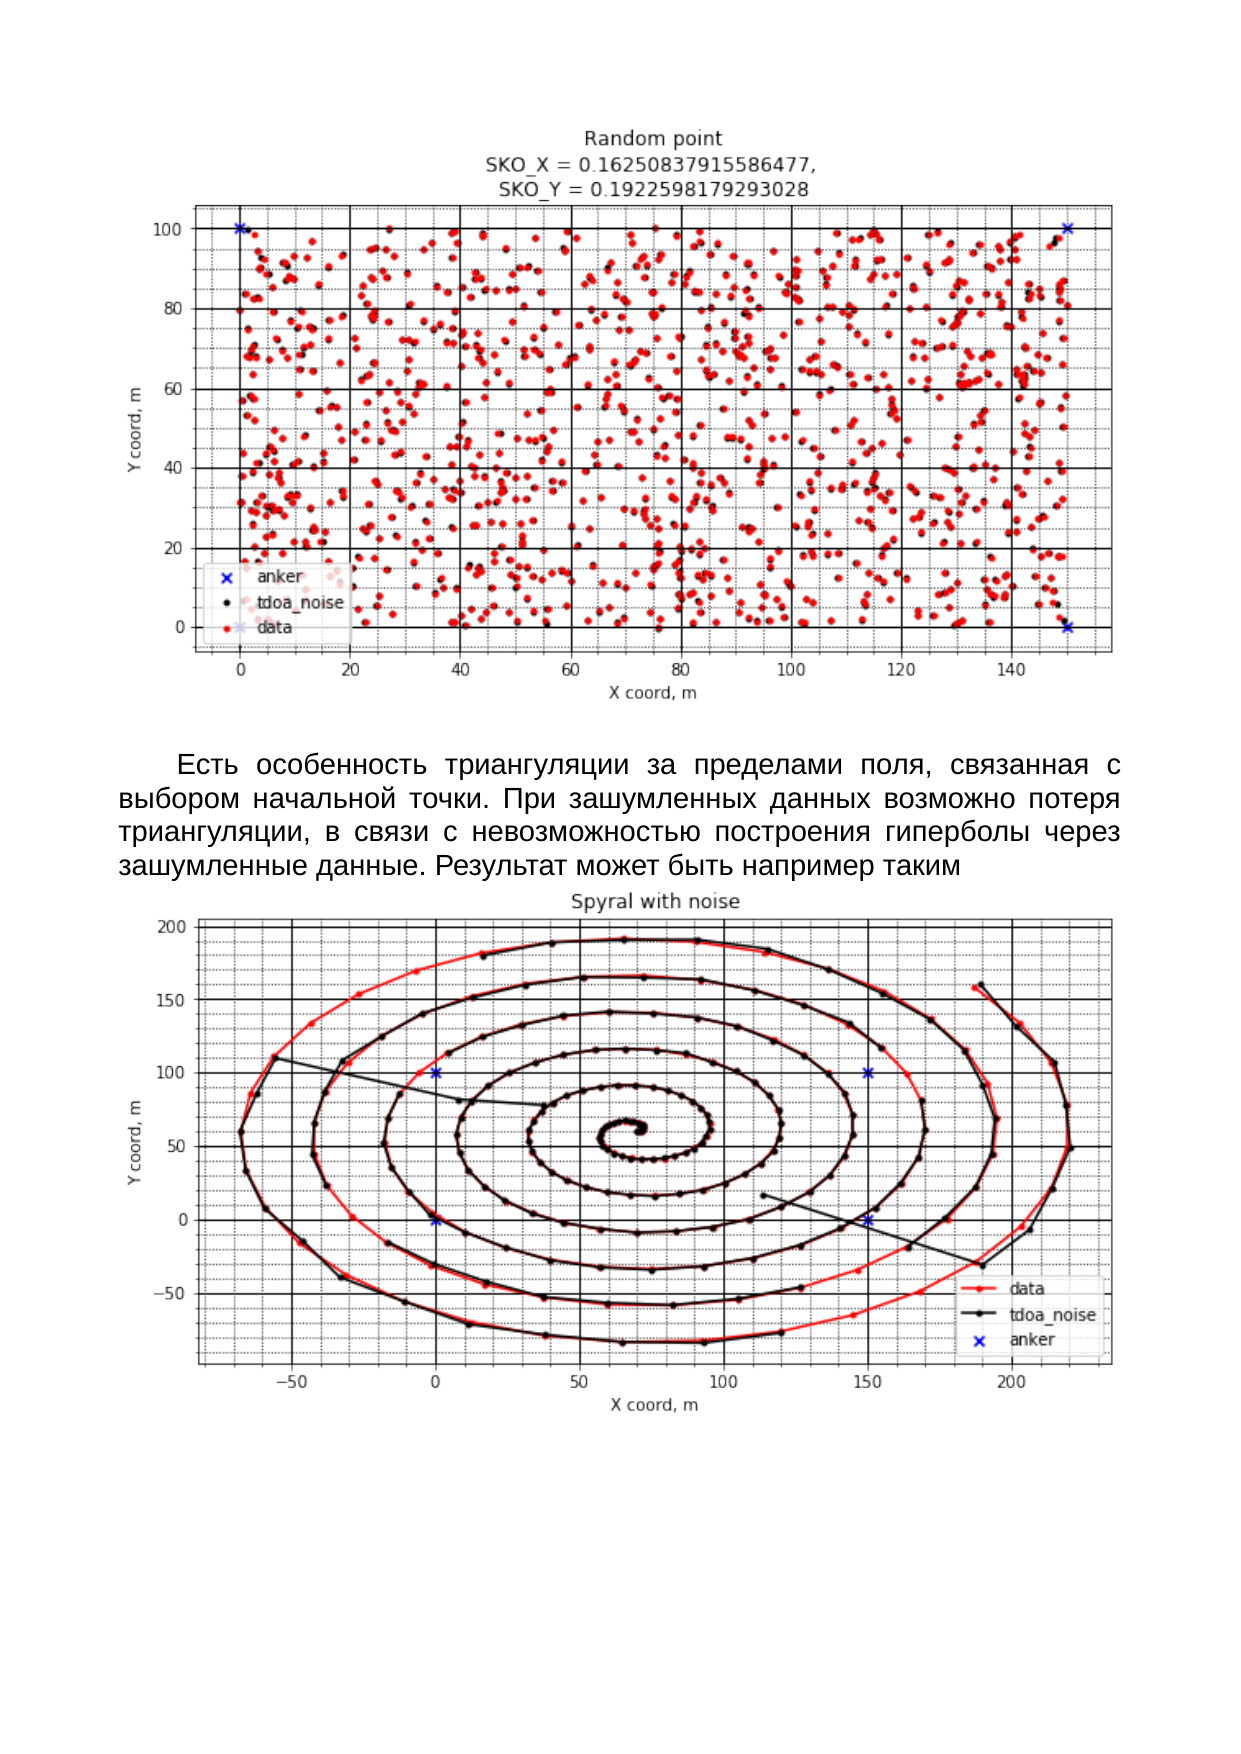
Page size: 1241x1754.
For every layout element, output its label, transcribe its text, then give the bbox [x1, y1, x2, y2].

picture [118, 881, 1123, 1426]
picture [118, 118, 1123, 714]
text Есть особенность триангуляции за пределами поля, связанная с выбором начальной точки. При зашумленных данных возможно потеря триангуляции, в связи с невозможностью построения гиперболы через зашумленные данные. Результат может быть например таким [118, 747, 1122, 881]
